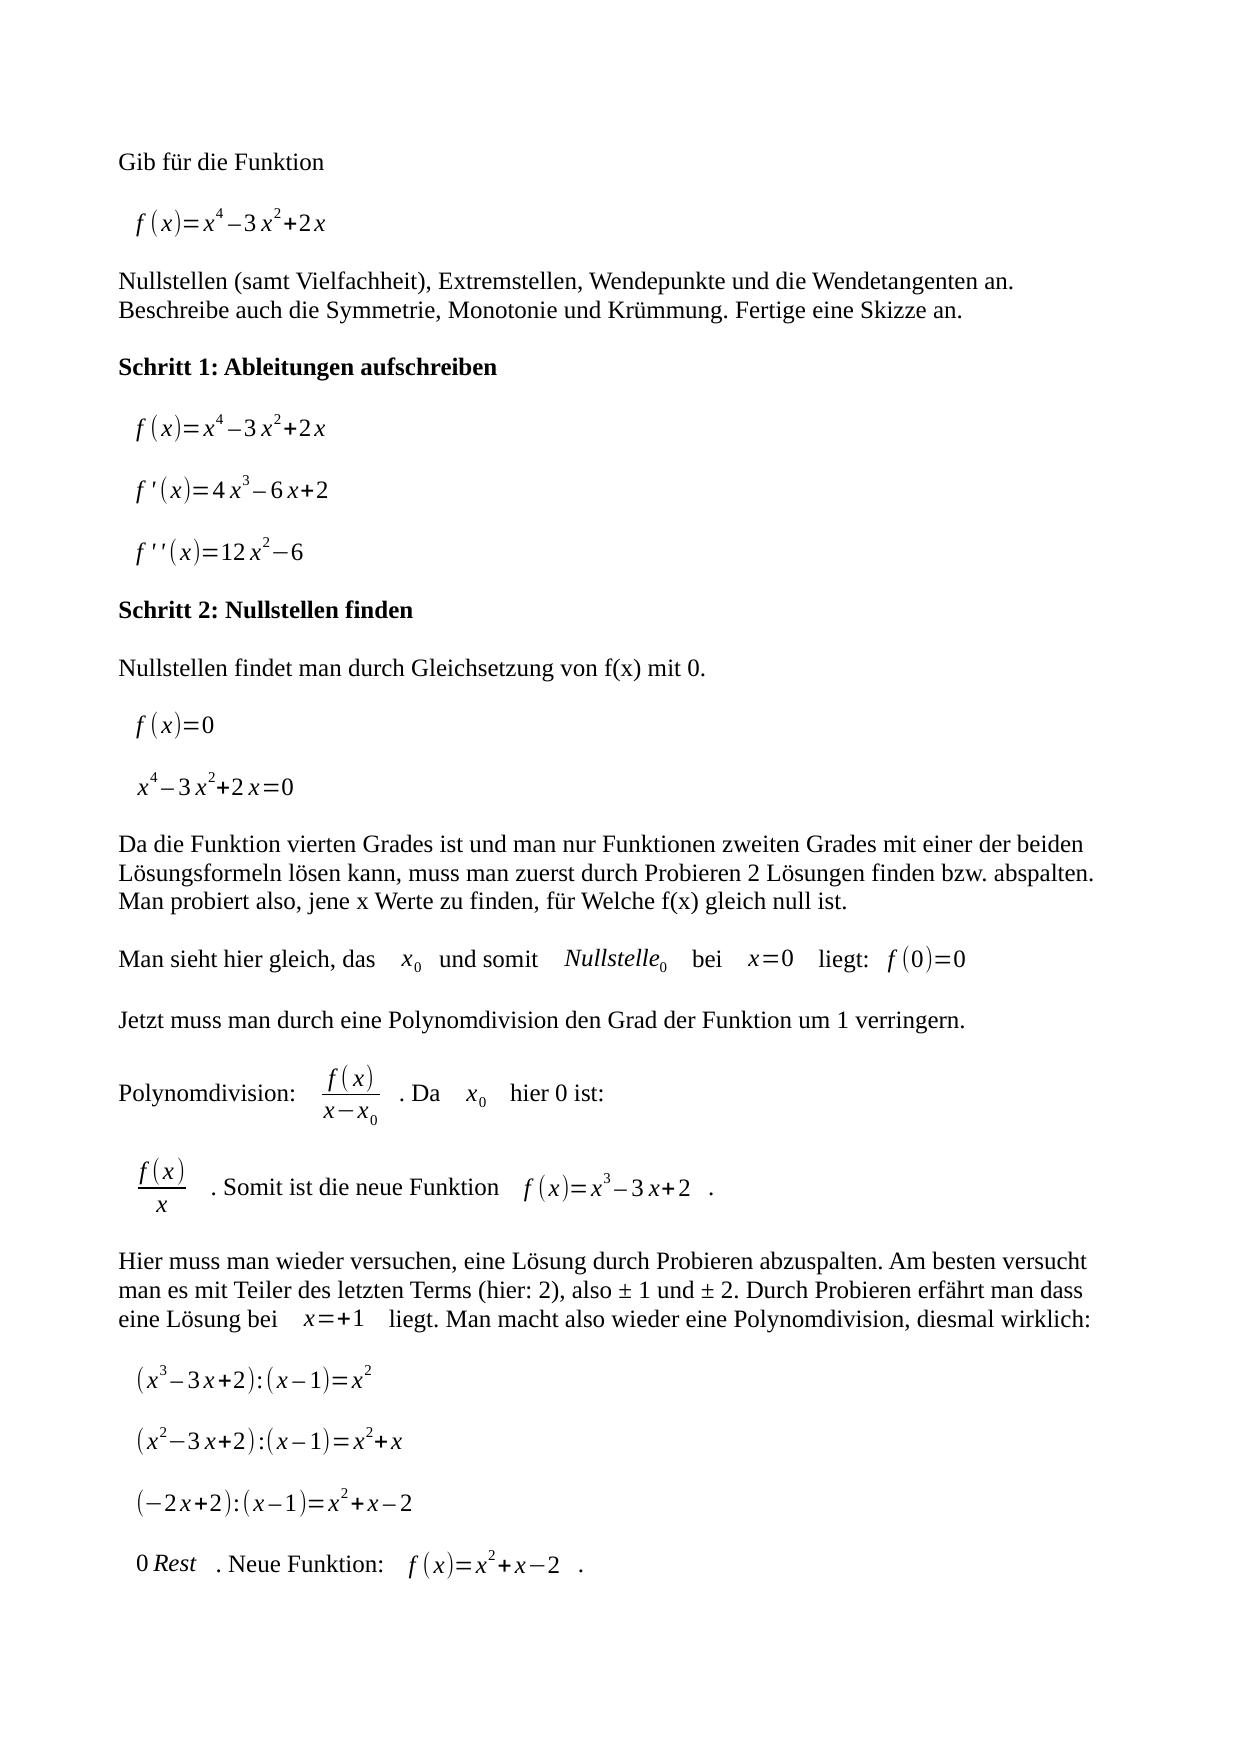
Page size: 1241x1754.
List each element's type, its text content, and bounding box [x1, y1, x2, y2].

text . Neue Funktion: . [118, 1547, 1122, 1579]
text Da die Funktion vierten Grades ist und man nur Funktionen zweiten Grades mit einer der beiden Lösungsformeln lösen kann, muss man zuerst durch Probieren 2 Lösungen finden bzw. abspalten. Man probiert also, jene x Werte zu finden, für Welche f(x) gleich null ist. [118, 829, 1122, 915]
text . Somit ist die neue Funktion . [118, 1156, 1122, 1217]
text Polynomdivision: . Da hier 0 ist: [118, 1062, 1122, 1127]
text Schritt 1: Ableitungen aufschreiben [118, 352, 1122, 381]
text Schritt 2: Nullstellen finden [118, 595, 1122, 624]
text Hier muss man wieder versuchen, eine Lösung durch Probieren abzuspalten. Am besten versucht man es mit Teiler des letzten Terms (hier: 2), also ± 1 und ± 2. Durch Probieren erfährt man dass eine Lösung bei liegt. Man macht also wieder eine Polynomdivision, diesmal wirklich: [118, 1246, 1122, 1332]
text Man sieht hier gleich, das und somit bei liegt: [118, 944, 1122, 976]
text Nullstellen findet man durch Gleichsetzung von f(x) mit 0. [118, 653, 1122, 681]
text Gib für die Funktion [118, 147, 1122, 176]
text Jetzt muss man durch eine Polynomdivision den Grad der Funktion um 1 verringern. [118, 1005, 1122, 1034]
text Nullstellen (samt Vielfachheit), Extremstellen, Wendepunkte und die Wendetangenten an. Beschreibe auch die Symmetrie, Monotonie und Krümmung. Fertige eine Skizze an. [118, 266, 1122, 324]
